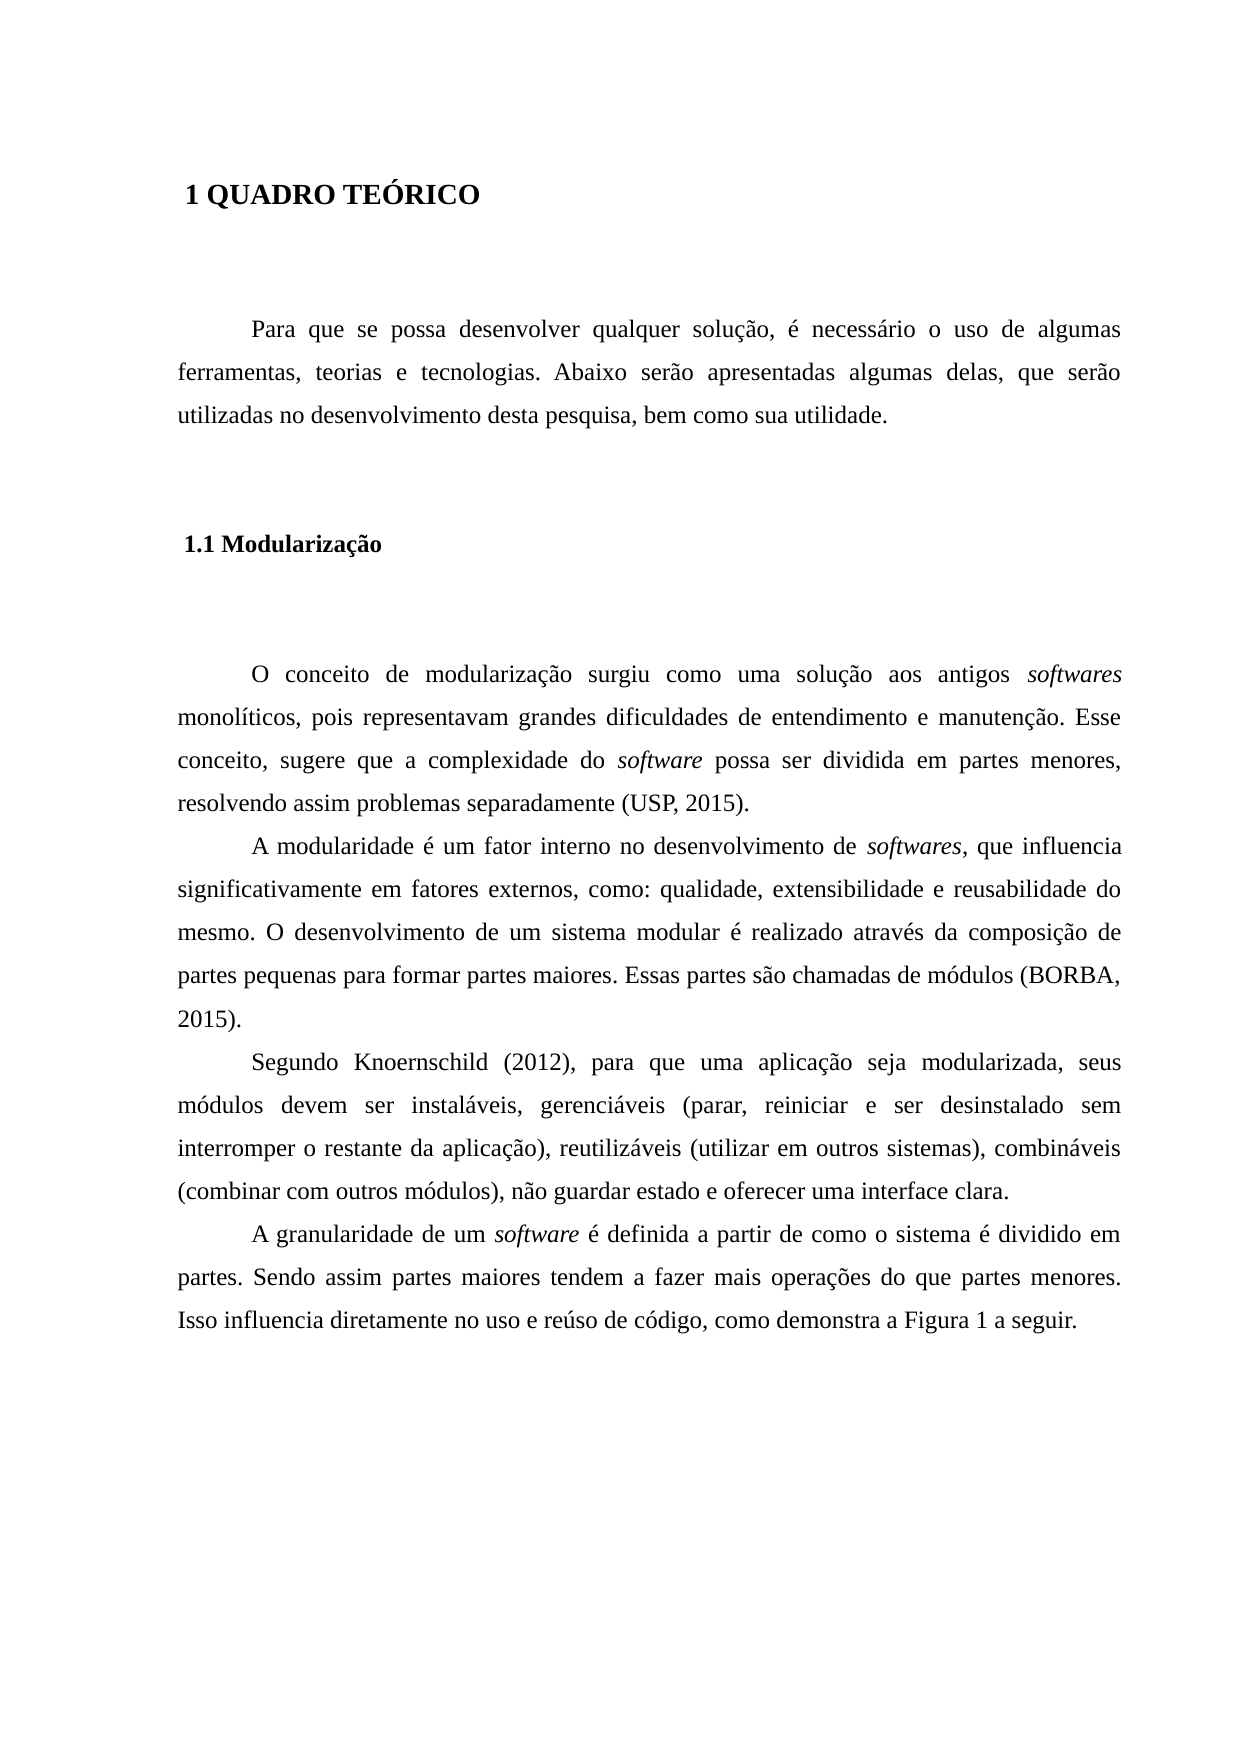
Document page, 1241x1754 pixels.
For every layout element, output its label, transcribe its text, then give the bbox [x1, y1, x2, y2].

subtitle Modularização [177, 529, 1122, 558]
text Segundo Knoernschild (2012), para que uma aplicação seja modularizada, seus módulos devem ser instaláveis, gerenciáveis (parar, reiniciar e ser desinstalado sem interromper o restante da aplicação), reutilizáveis (utilizar em outros sistemas), combináveis (combinar com outros módulos), não guardar estado e oferecer uma interface clara. [177, 1047, 1122, 1205]
subtitle Quadro teórico [177, 177, 1122, 211]
text A modularidade é um fator interno no desenvolvimento de softwares, que influencia significativamente em fatores externos, como: qualidade, extensibilidade e reusabilidade do mesmo. O desenvolvimento de um sistema modular é realizado através da composição de partes pequenas para formar partes maiores. Essas partes são chamadas de módulos (BORBA, 2015). [177, 831, 1122, 1032]
text O conceito de modularização surgiu como uma solução aos antigos softwares monolíticos, pois representavam grandes dificuldades de entendimento e manutenção. Esse conceito, sugere que a complexidade do software possa ser dividida em partes menores, resolvendo assim problemas separadamente (USP, 2015). [177, 659, 1122, 817]
text A granularidade de um software é definida a partir de como o sistema é dividido em partes. Sendo assim partes maiores tendem a fazer mais operações do que partes menores. Isso influencia diretamente no uso e reúso de código, como demonstra a Figura 1 a seguir. [177, 1219, 1122, 1334]
text Para que se possa desenvolver qualquer solução, é necessário o uso de algumas ferramentas, teorias e tecnologias. Abaixo serão apresentadas algumas delas, que serão utilizadas no desenvolvimento desta pesquisa, bem como sua utilidade. [177, 314, 1122, 429]
